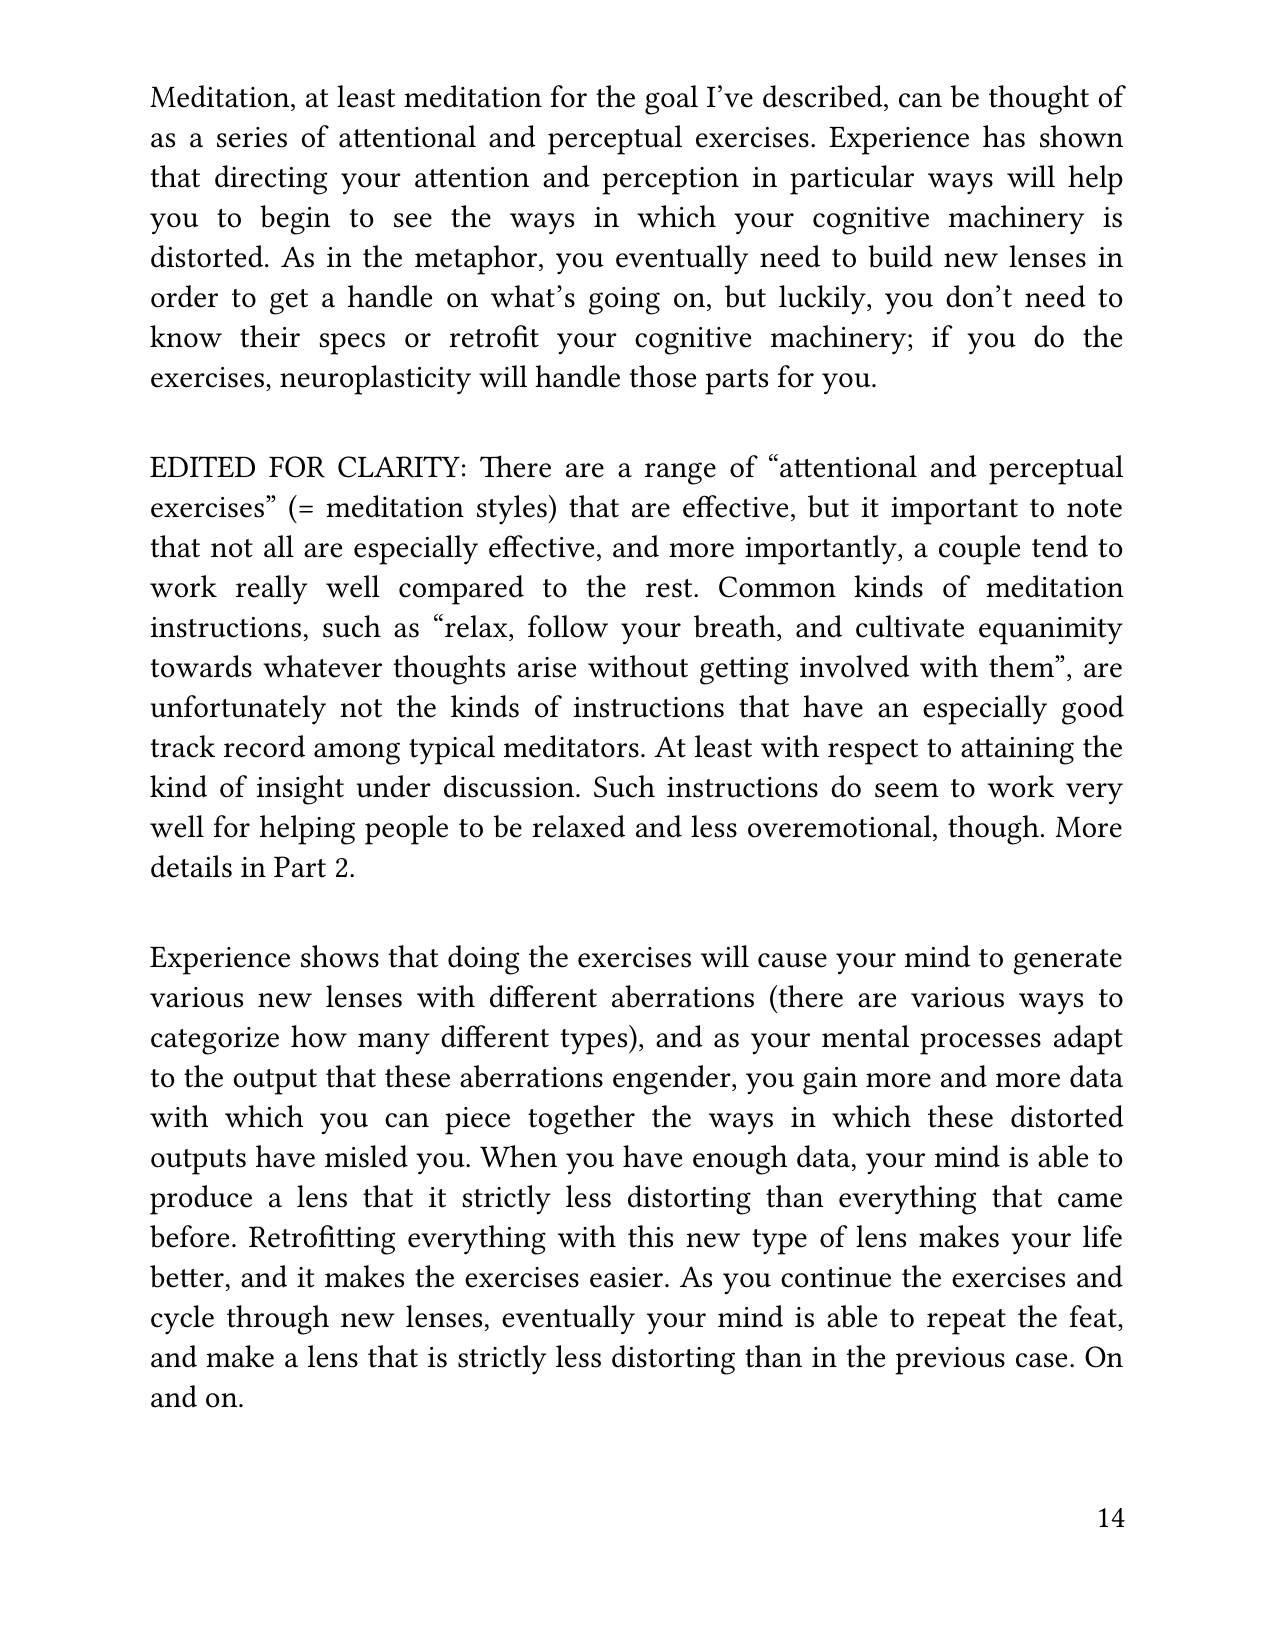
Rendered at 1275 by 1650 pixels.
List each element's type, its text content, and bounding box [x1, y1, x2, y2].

text EDITED FOR CLARITY: There are a range of “attentional and perceptual exercises” (= meditation styles) that are effective, but it important to note that not all are especially effective, and more importantly, a couple tend to work really well compared to the rest. Common kinds of meditation instructions, such as “relax, follow your breath, and cultivate equanimity towards whatever thoughts arise without getting involved with them”, are unfortunately not the kinds of instructions that have an especially good track record among typical meditators. At least with respect to attaining the kind of insight under discussion. Such instructions do seem to work very well for helping people to be relaxed and less overemotional, though. More details in Part 2. [150, 445, 1125, 885]
text Meditation, at least meditation for the goal I’ve described, can be thought of as a series of attentional and perceptual exercises. Experience has shown that directing your attention and perception in particular ways will help you to begin to see the ways in which your cognitive machinery is distorted. As in the metaphor, you eventually need to build new lenses in order to get a handle on what’s going on, but luckily, you don’t need to know their specs or retrofit your cognitive machinery; if you do the exercises, neuroplasticity will handle those parts for you. [150, 75, 1125, 395]
text Experience shows that doing the exercises will cause your mind to generate various new lenses with different aberrations (there are various ways to categorize how many different types), and as your mental processes adapt to the output that these aberrations engender, you gain more and more data with which you can piece together the ways in which these distorted outputs have misled you. When you have enough data, your mind is able to produce a lens that it strictly less distorting than everything that came before. Retrofitting everything with this new type of lens makes your life better, and it makes the exercises easier. As you continue the exercises and cycle through new lenses, eventually your mind is able to repeat the feat, and make a lens that is strictly less distorting than in the previous case. On and on. [150, 935, 1125, 1415]
